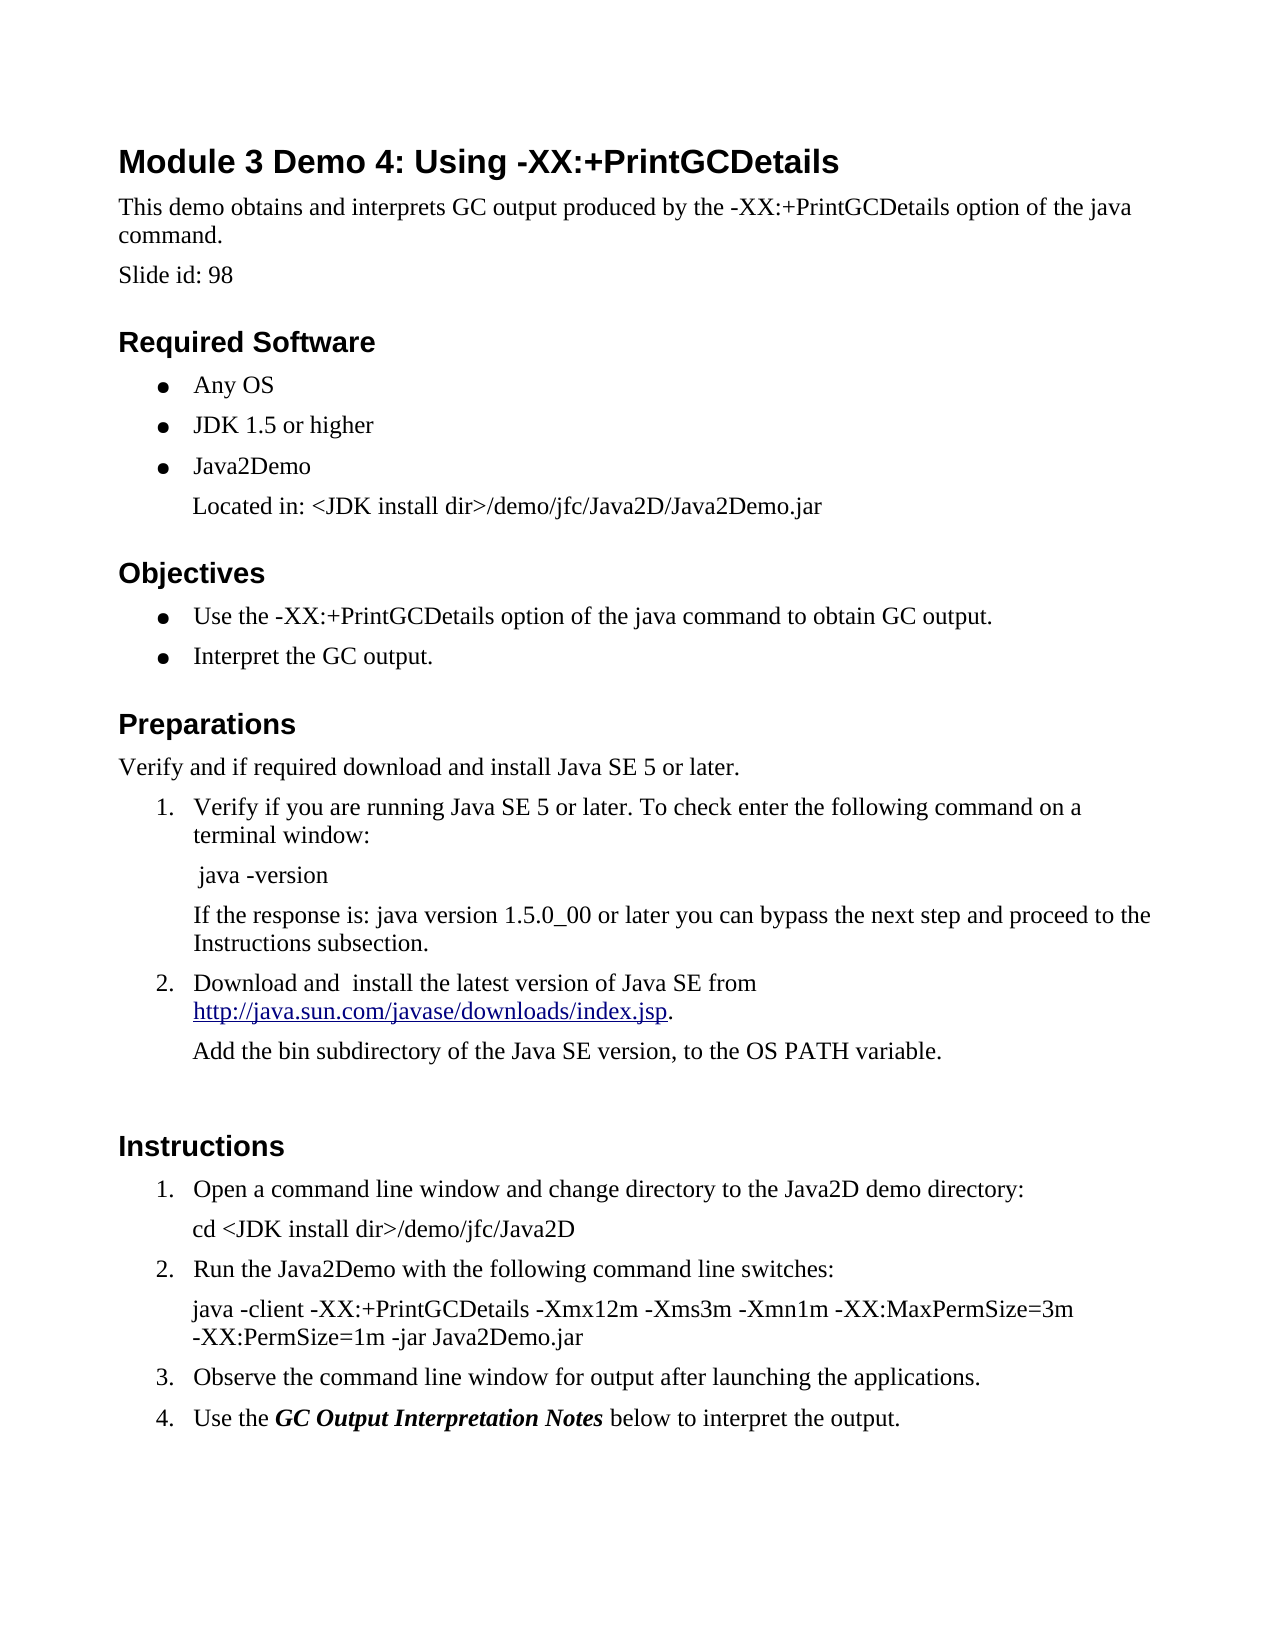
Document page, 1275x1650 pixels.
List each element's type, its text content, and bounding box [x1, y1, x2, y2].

text This demo obtains and interprets GC output produced by the -XX:+PrintGCDetails option of the java command. [118, 193, 1157, 248]
text Verify and if required download and install Java SE 5 or later. [118, 753, 1157, 781]
list Verify if you are running Java SE 5 or later. To check enter the following command on a terminal window: [156, 793, 1157, 848]
subtitle Instructions [118, 1130, 1157, 1162]
list JDK 1.5 or higher [156, 412, 1157, 439]
text Add the bin subdirectory of the Java SE version, to the OS PATH variable. [192, 1037, 1157, 1065]
text Slide id: 98 [118, 261, 1157, 289]
subtitle Preparations [118, 708, 1157, 740]
subtitle Required Software [118, 326, 1157, 359]
list If the response is: java version 1.5.0_00 or later you can bypass the next step and proceed to the Instructions subsection. [156, 901, 1157, 957]
subtitle Module 3 Demo 4: Using -XX:+PrintGCDetails [118, 143, 1157, 181]
subtitle Objectives [118, 557, 1157, 590]
list Interpret the GC output. [156, 642, 1157, 670]
list Run the Java2Demo with the following command line switches: [156, 1255, 1157, 1283]
list Use the GC Output Interpretation Notes below to interpret the output. [156, 1404, 1157, 1431]
list Use the -XX:+PrintGCDetails option of the java command to obtain GC output. [156, 602, 1157, 630]
list Observe the command line window for output after launching the applications. [156, 1363, 1157, 1391]
list Java2Demo [156, 452, 1157, 479]
text java -version [192, 861, 1157, 889]
list Open a command line window and change directory to the Java2D demo directory: [156, 1175, 1157, 1203]
text cd <JDK install dir>/demo/jfc/Java2D [192, 1215, 1157, 1243]
list Download and install the latest version of Java SE from http://java.sun.com/javase/downloads/index.jsp. [156, 969, 1157, 1024]
list Any OS [156, 371, 1157, 399]
text Located in: <JDK install dir>/demo/jfc/Java2D/Java2Demo.jar [192, 492, 1157, 520]
text java -client -XX:+PrintGCDetails -Xmx12m -Xms3m -Xmn1m -XX:MaxPermSize=3m -XX:PermSize=1m -jar Java2Demo.jar [192, 1296, 1157, 1351]
